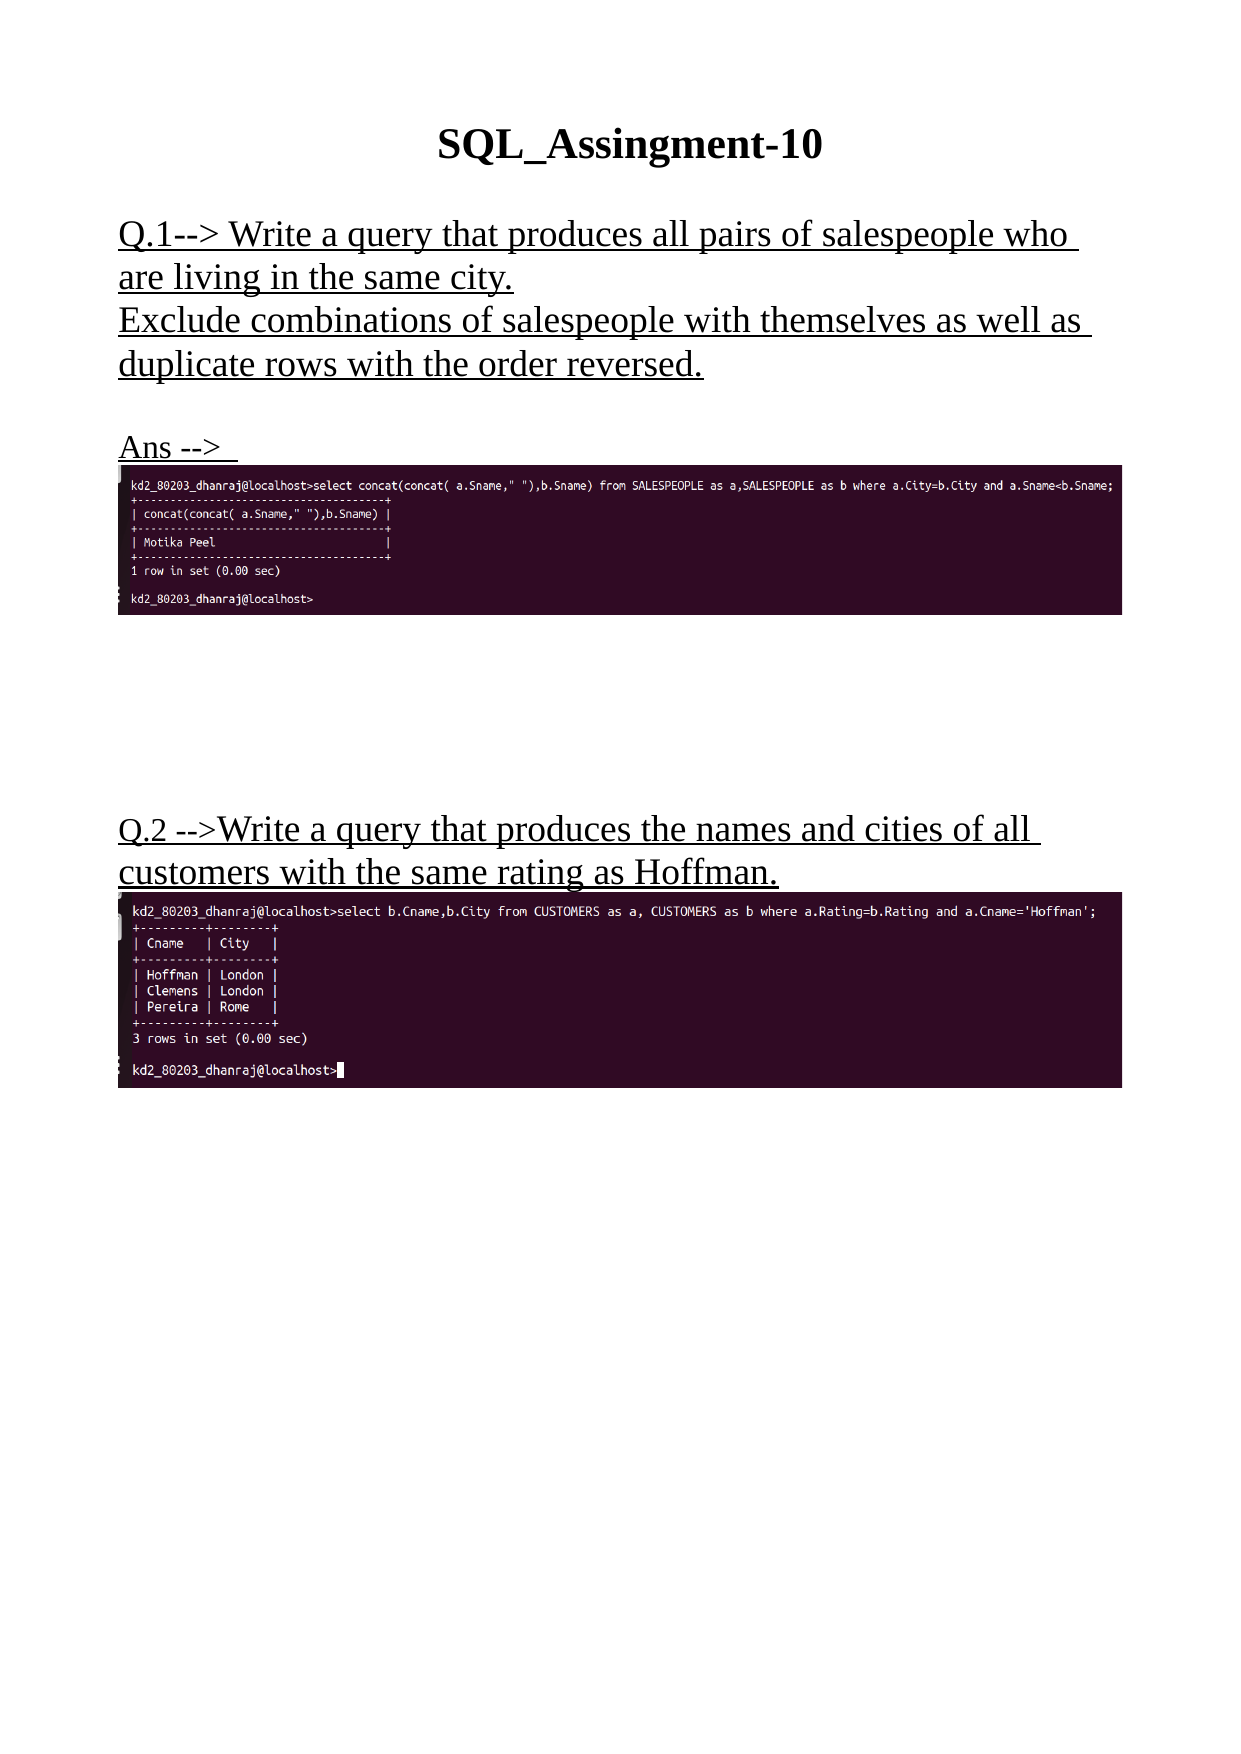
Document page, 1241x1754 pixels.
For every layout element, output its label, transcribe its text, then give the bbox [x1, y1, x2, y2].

picture [118, 892, 1123, 1088]
text Q.2 -->Write a query that produces the names and cities of all customers with the same rating as Hoffman. [118, 806, 1122, 892]
text Q.1--> Write a query that produces all pairs of salespeople who are living in the same city. [118, 212, 1122, 298]
picture [118, 465, 1123, 615]
text Exclude combinations of salespeople with themselves as well as duplicate rows with the order reversed. [118, 298, 1122, 384]
text SQL_Assingment-10 [118, 118, 1122, 168]
text Ans --> [118, 427, 1122, 465]
